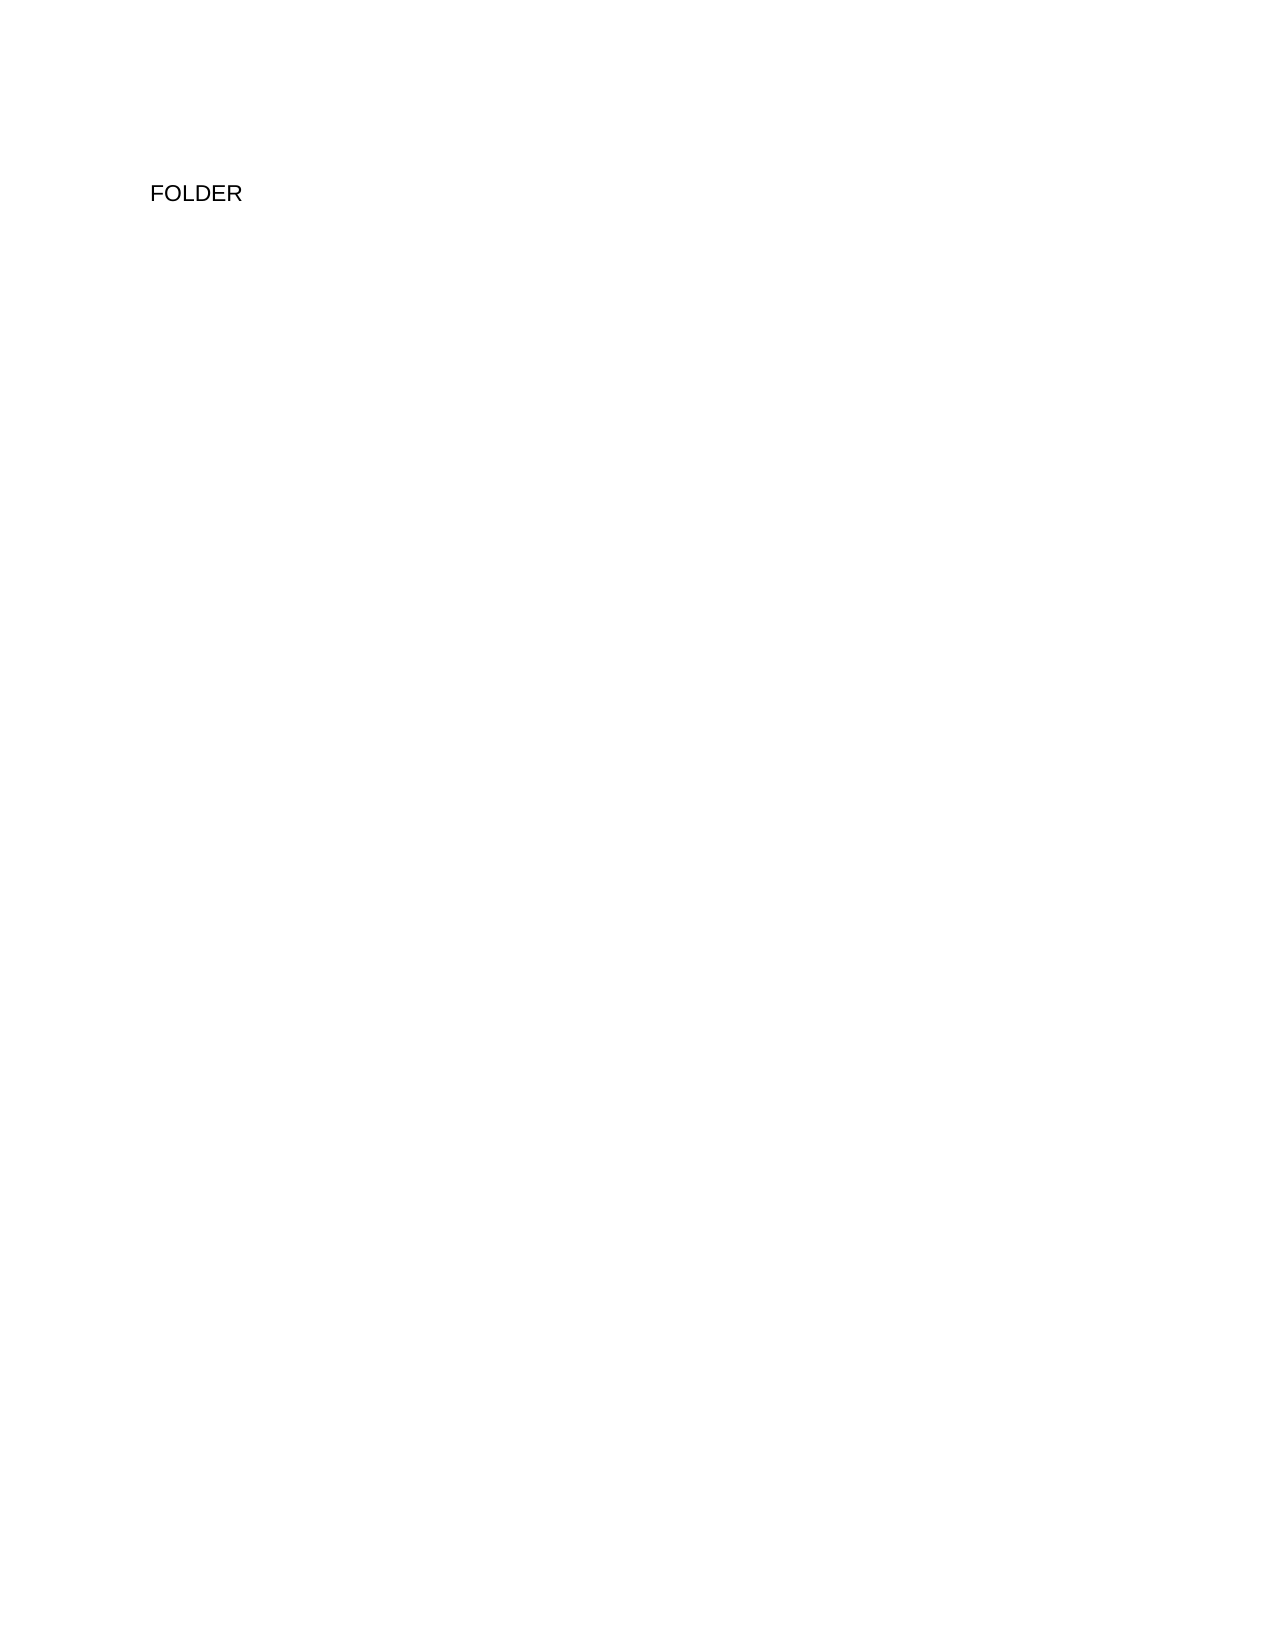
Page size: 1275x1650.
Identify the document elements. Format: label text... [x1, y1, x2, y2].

text FOLDER [150, 180, 1125, 207]
